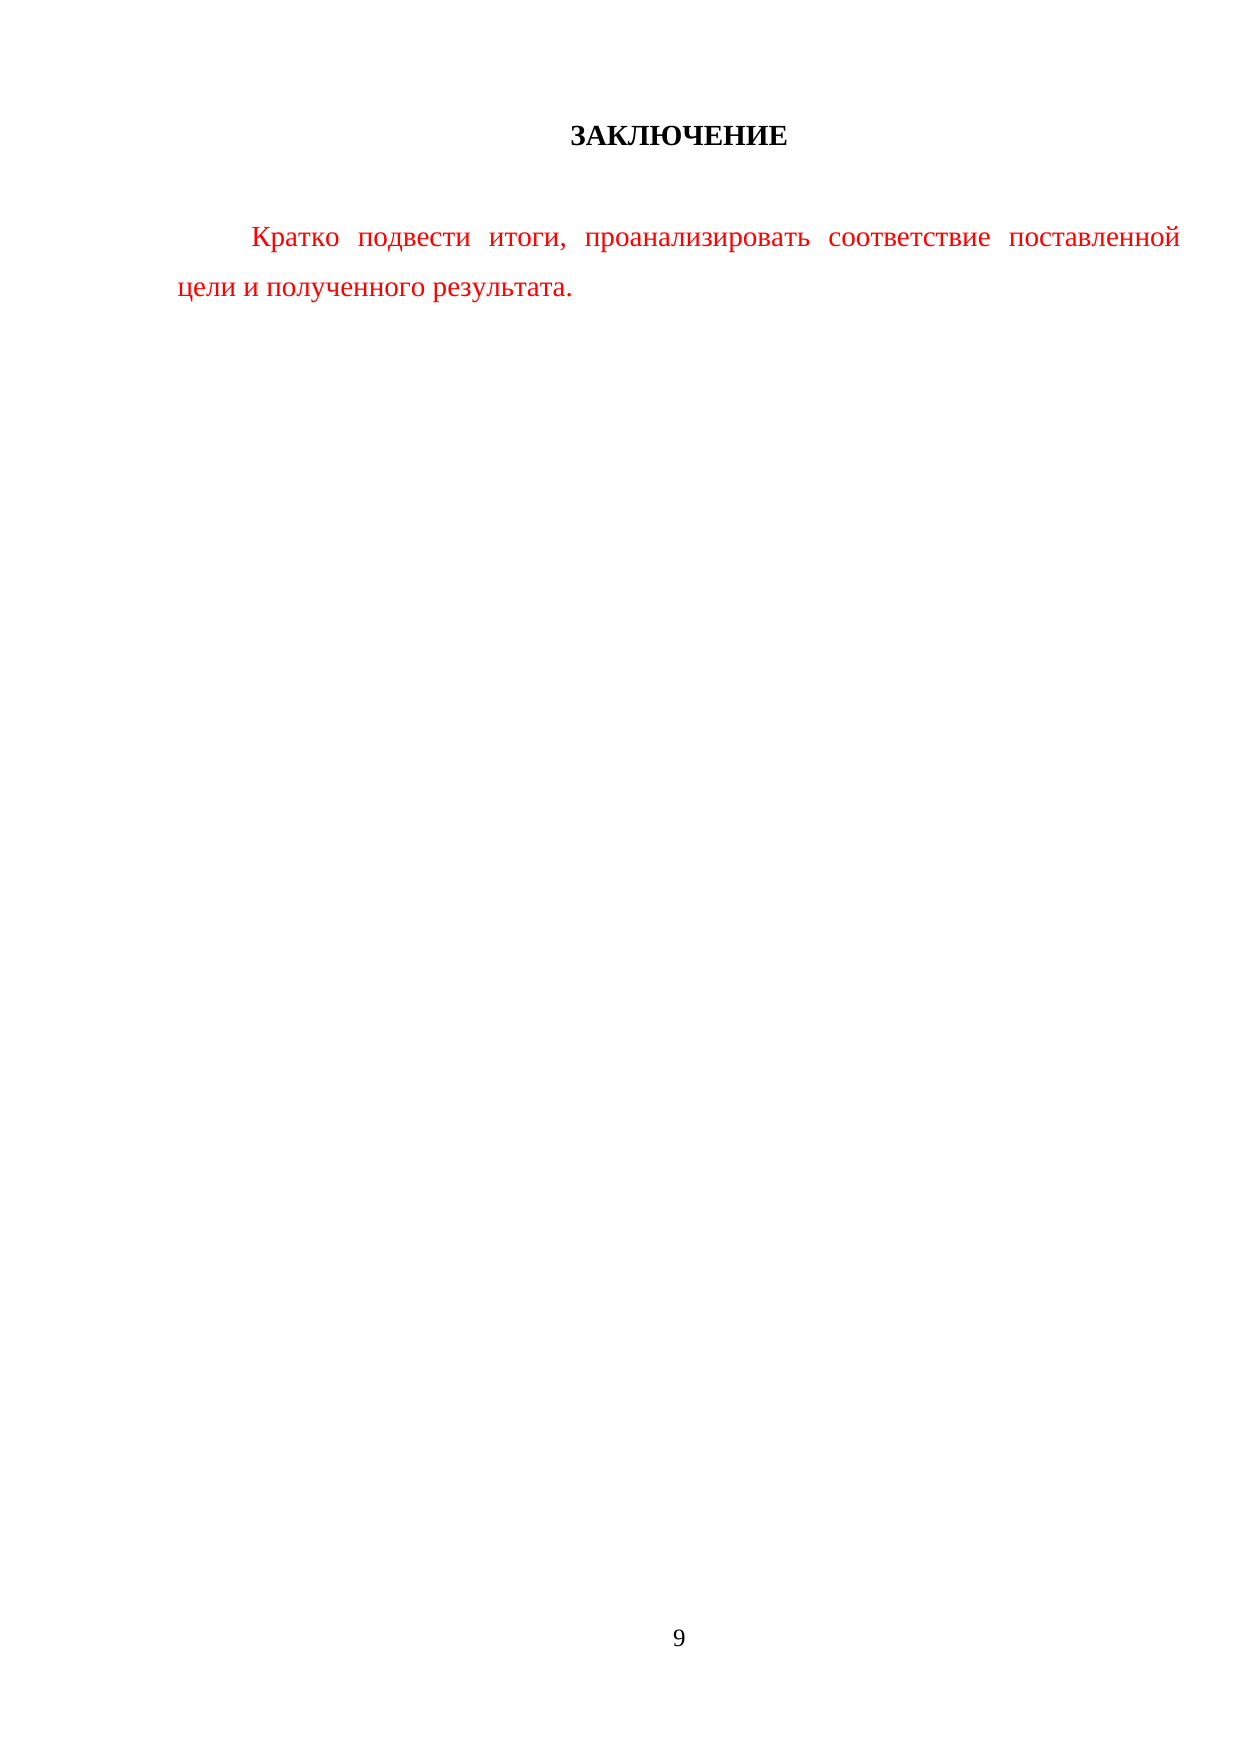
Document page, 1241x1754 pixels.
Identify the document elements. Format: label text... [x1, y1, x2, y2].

text заключение [177, 118, 1181, 152]
text Кратко подвести итоги, проанализировать соответствие поставленной цели и полученного результата. [177, 219, 1181, 303]
